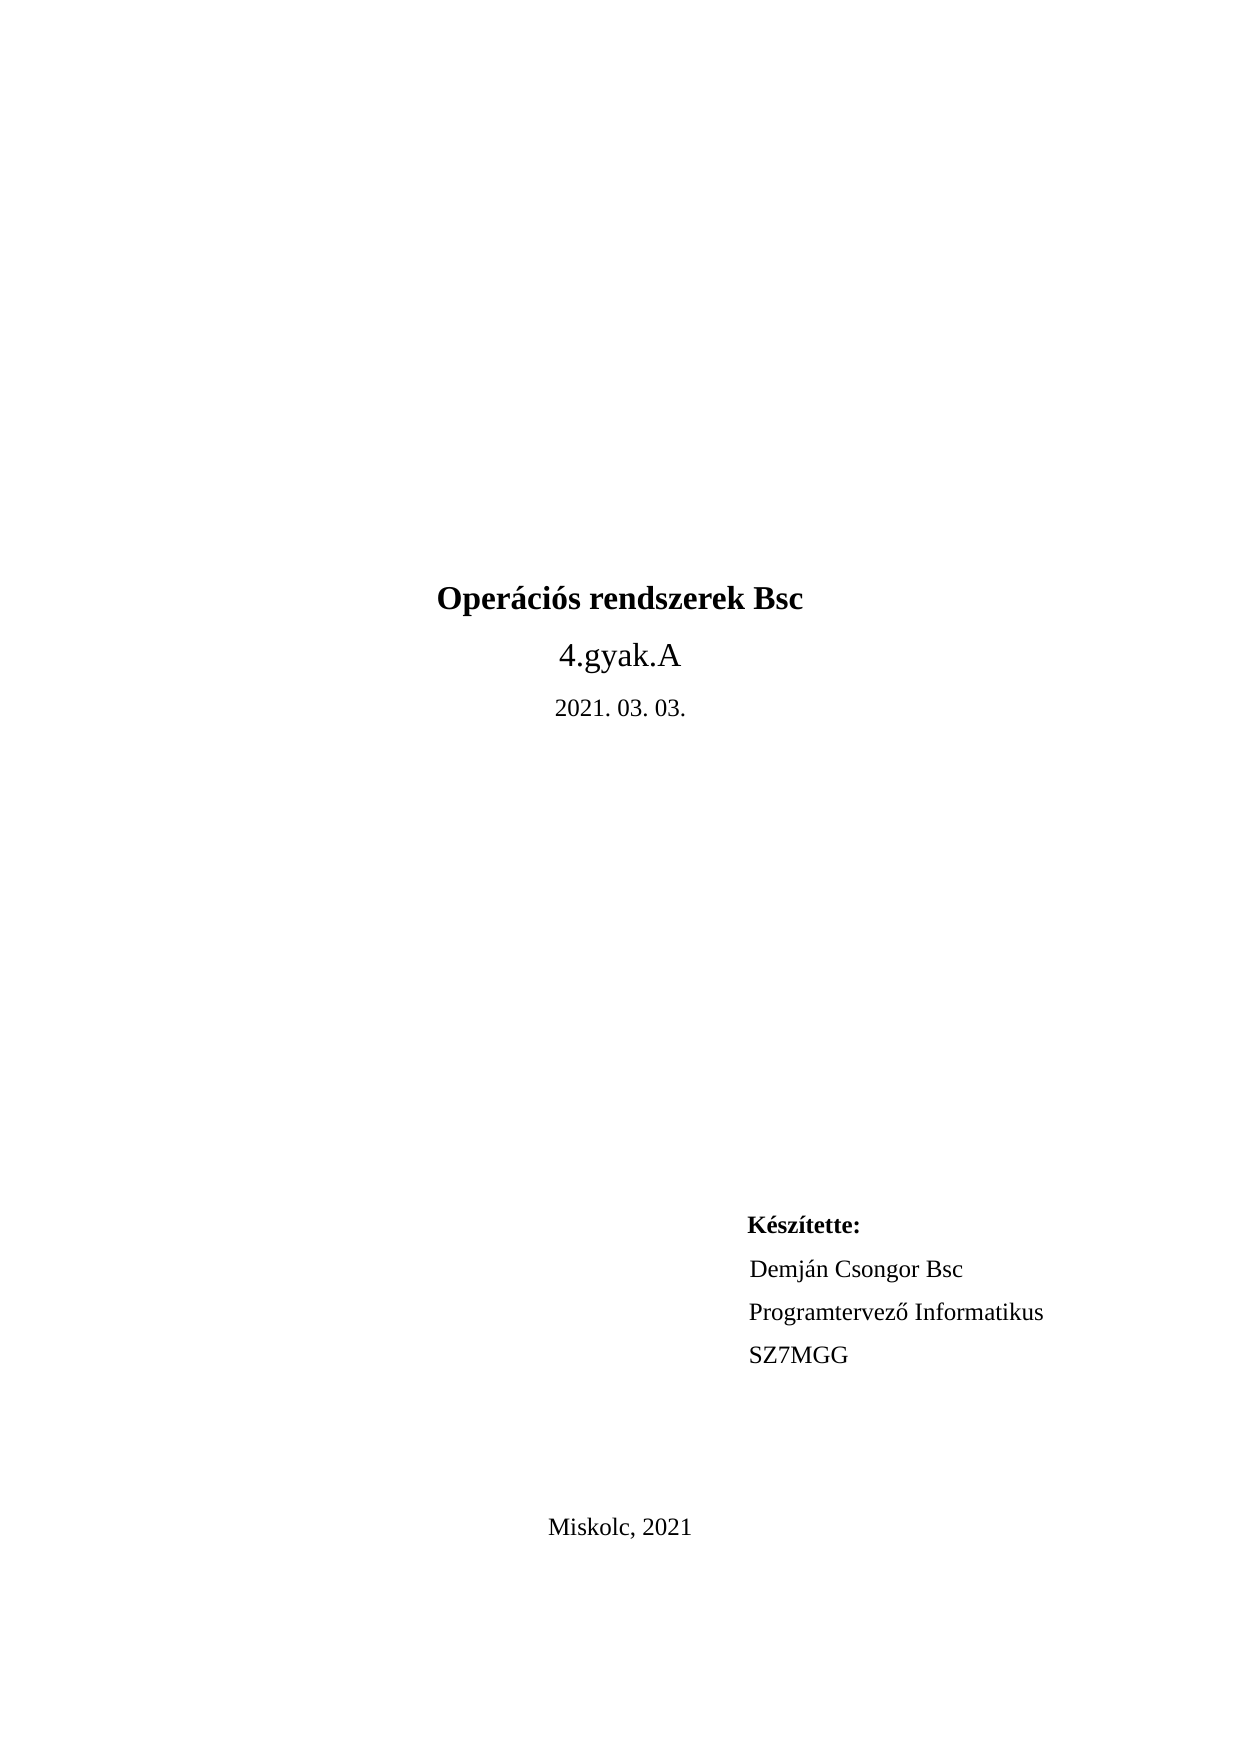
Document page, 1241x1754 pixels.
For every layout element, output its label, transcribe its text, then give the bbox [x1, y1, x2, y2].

text Programtervező Informatikus [118, 1297, 1122, 1326]
text 4.gyak.A [118, 636, 1122, 674]
text Operációs rendszerek Bsc [118, 578, 1122, 616]
text Készítette: [118, 1211, 1122, 1239]
text Demján Csongor Bsc [118, 1254, 1122, 1282]
text SZ7MGG [118, 1340, 1122, 1369]
text Miskolc, 2021 [118, 1512, 1122, 1541]
text 2021. 03. 03. [118, 693, 1122, 722]
